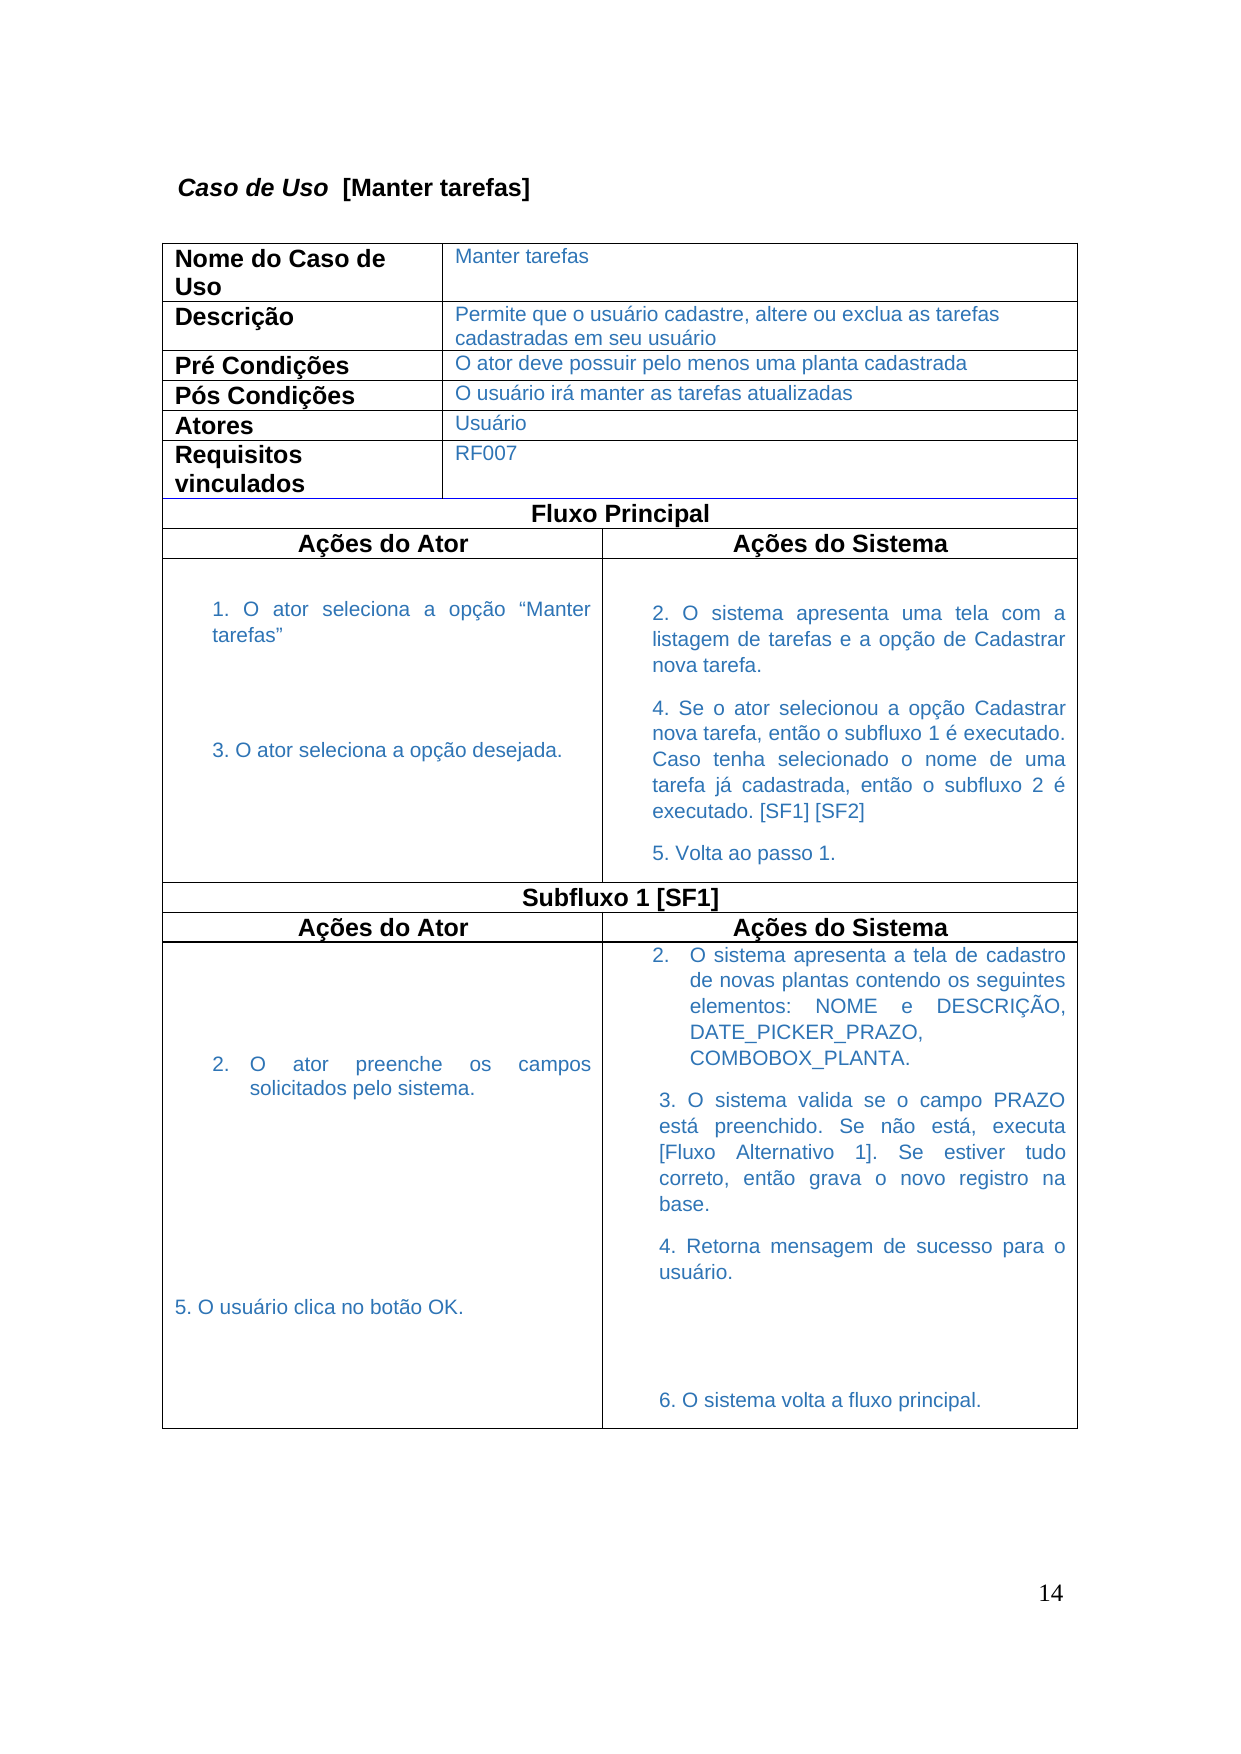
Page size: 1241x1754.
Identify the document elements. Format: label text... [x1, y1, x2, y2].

table_cell RF007 [443, 441, 1077, 498]
table_cell Usuário [443, 411, 1077, 439]
table_cell Descrição [163, 302, 442, 350]
table_cell O usuário irá manter as tarefas atualizadas [443, 381, 1077, 410]
table_cell O ator preenche os campos solicitados pelo sistema. 5. O usuário clica no botão OK. [163, 943, 602, 1428]
table_cell Permite que o usuário cadastre, altere ou exclua as tarefas cadastradas em seu usuário [443, 302, 1077, 350]
table_cell Ações do Ator [163, 529, 602, 558]
table_cell 2. O sistema apresenta uma tela com a listagem de tarefas e a opção de Cadastrar nova tarefa. 4. Se o ator selecionou a opção Cadastrar nova tarefa, então o subfluxo 1 é executado. Caso tenha selecionado o nome de uma tarefa já cadastrada, então o subfluxo 2 é executado. [SF1] [SF2] 5. Volta ao passo 1. [603, 559, 1077, 882]
table_cell Ações do Sistema [603, 913, 1077, 941]
table_cell Requisitos vinculados [163, 441, 442, 498]
table_cell Ações do Sistema [603, 529, 1077, 558]
table_cell Atores [163, 411, 442, 439]
table_header Nome do Caso de Uso [163, 244, 442, 301]
subtitle Caso de Uso [Manter tarefas] [177, 173, 1063, 201]
table_cell Subfluxo 1 [SF1] [163, 883, 1077, 912]
table_header Manter tarefas [443, 244, 1077, 301]
table_cell 1. O ator seleciona a opção “Manter tarefas” 3. O ator seleciona a opção desejada. [163, 559, 602, 882]
table_cell Ações do Ator [163, 913, 602, 941]
table_cell Pré Condições [163, 351, 442, 380]
table_cell O ator deve possuir pelo menos uma planta cadastrada [443, 351, 1077, 380]
table_cell O sistema apresenta a tela de cadastro de novas plantas contendo os seguintes elementos: NOME e DESCRIÇÃO, DATE_PICKER_PRAZO, COMBOBOX_PLANTA. 3. O sistema valida se o campo PRAZO está preenchido. Se não está, executa [Fluxo Alternativo 1]. Se estiver tudo correto, então grava o novo registro na base. 4. Retorna mensagem de sucesso para o usuário. 6. O sistema volta a fluxo principal. [603, 943, 1077, 1428]
table_cell Pós Condições [163, 381, 442, 410]
table_cell Fluxo Principal [163, 499, 1077, 528]
